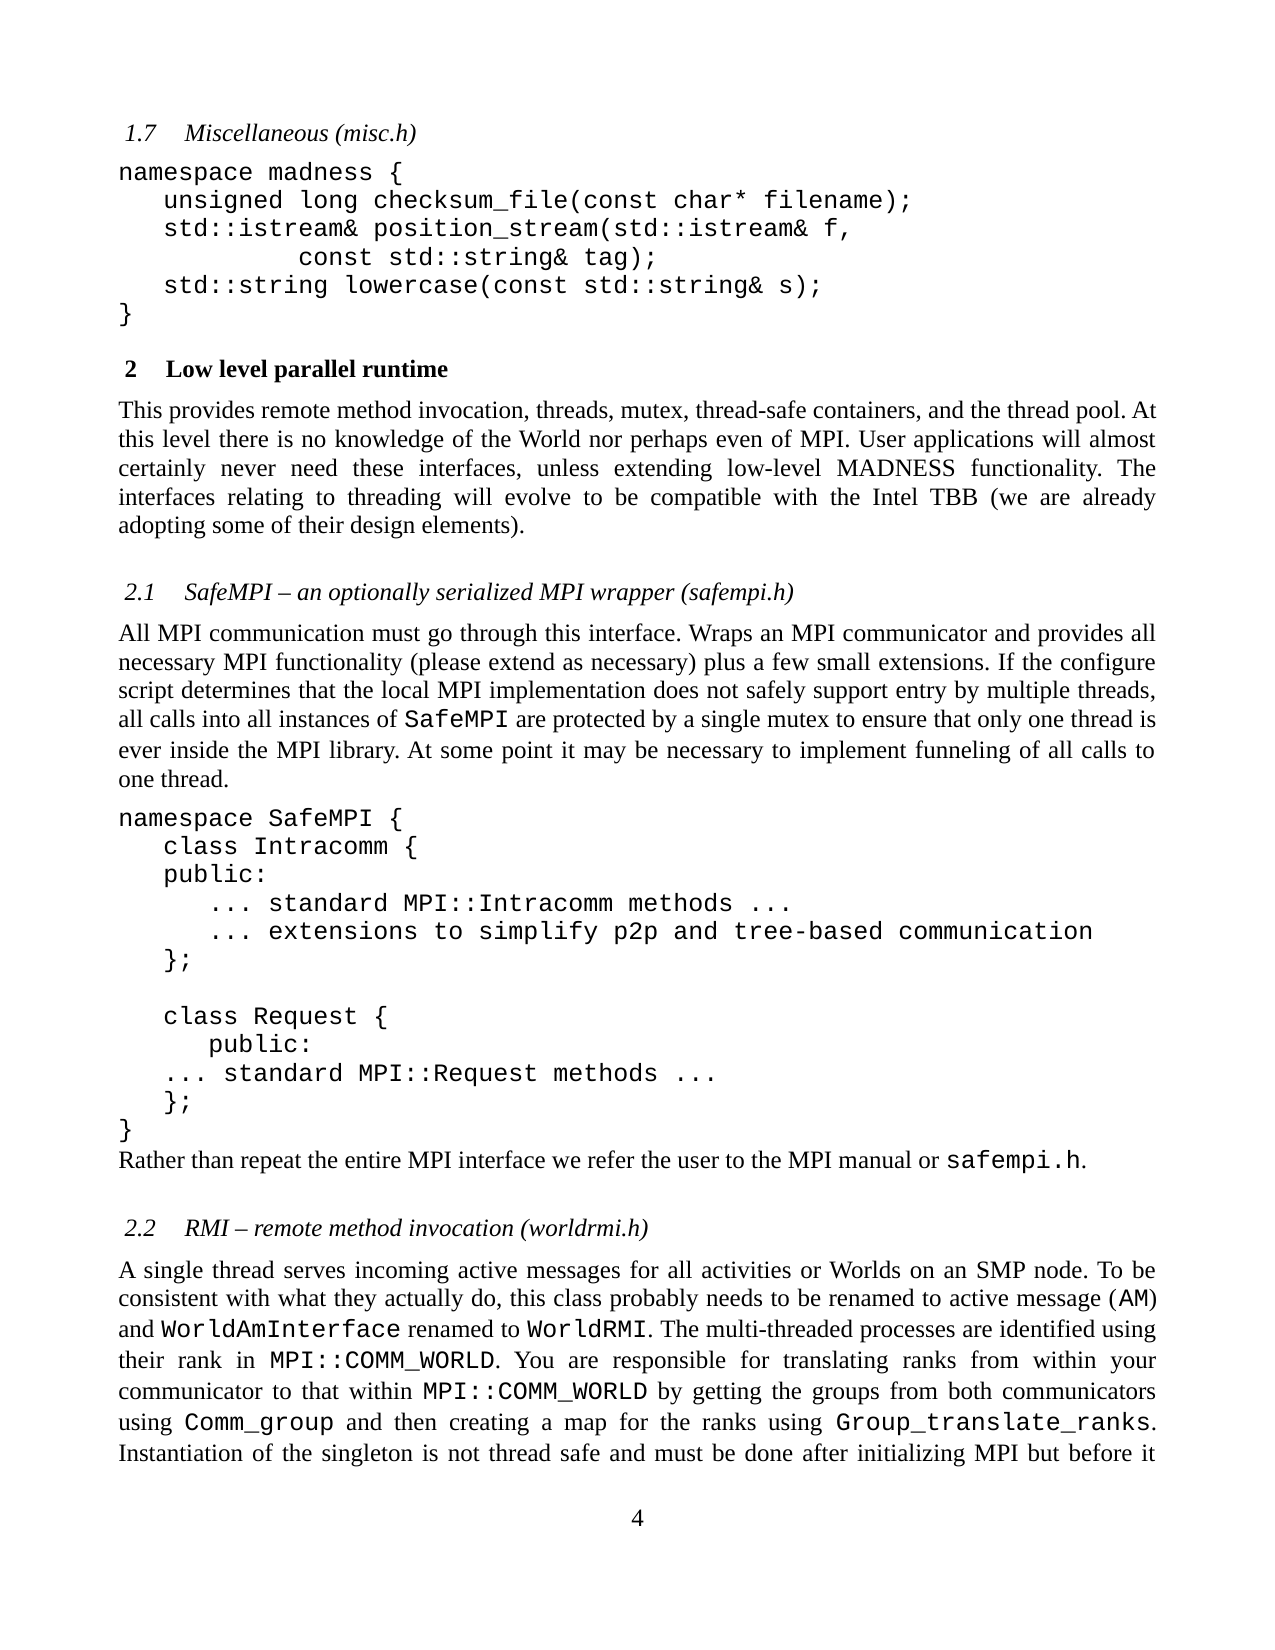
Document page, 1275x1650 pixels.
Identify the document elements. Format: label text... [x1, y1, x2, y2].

subtitle SafeMPI – an optionally serialized MPI wrapper (safempi.h) [118, 577, 1157, 606]
text const std::string& tag); [118, 244, 1157, 273]
text All MPI communication must go through this interface. Wraps an MPI communicator and provides all necessary MPI functionality (please extend as necessary) plus a few small extensions. If the configure script determines that the local MPI implementation does not safely support entry by multiple threads, all calls into all instances of SafeMPI are protected by a single mutex to ensure that only one thread is ever inside the MPI library. At some point it may be necessary to implement funneling of all calls to one thread. [118, 618, 1157, 793]
text std::string lowercase(const std::string& s); [118, 273, 1157, 301]
subtitle Low level parallel runtime [118, 354, 1157, 383]
text unsigned long checksum_file(const char* filename); [118, 188, 1157, 216]
text class Intracomm { [118, 833, 1157, 862]
subtitle RMI – remote method invocation (worldrmi.h) [118, 1213, 1157, 1242]
text A single thread serves incoming active messages for all activities or Worlds on an SMP node. To be consistent with what they actually do, this class probably needs to be renamed to active message (AM) and WorldAmInterface renamed to WorldRMI. The multi-threaded processes are identified using their rank in MPI::COMM_WORLD. You are responsible for translating ranks from within your communicator to that within MPI::COMM_WORLD by getting the groups from both communicators using Comm_group and then creating a map for the ranks using Group_translate_ranks. Instantiation of the singleton is not thread safe and must be done after initializing MPI but before it [118, 1255, 1157, 1466]
text public: [118, 862, 1157, 890]
text }; [118, 947, 1157, 975]
text namespace SafeMPI { [118, 805, 1157, 833]
text Rather than repeat the entire MPI interface we refer the user to the MPI manual or safempi.h. [118, 1145, 1157, 1176]
text ... extensions to simplify p2p and tree-based communication [118, 918, 1157, 947]
text ... standard MPI::Intracomm methods ... [118, 890, 1157, 918]
text namespace madness { [118, 159, 1157, 188]
text } [118, 1117, 1157, 1145]
text } [118, 301, 1157, 329]
text This provides remote method invocation, threads, mutex, thread-safe containers, and the thread pool. At this level there is no knowledge of the World nor perhaps even of MPI. User applications will almost certainly never need these interfaces, unless extending low-level MADNESS functionality. The interfaces relating to threading will evolve to be compatible with the Intel TBB (we are already adopting some of their design elements). [118, 396, 1157, 539]
subtitle Miscellaneous (misc.h) [118, 118, 1157, 147]
text class Request { [118, 1003, 1157, 1032]
text ... standard MPI::Request methods ... [118, 1060, 1157, 1088]
text public: [118, 1032, 1157, 1060]
text }; [118, 1088, 1157, 1117]
text std::istream& position_stream(std::istream& f, [118, 216, 1157, 244]
